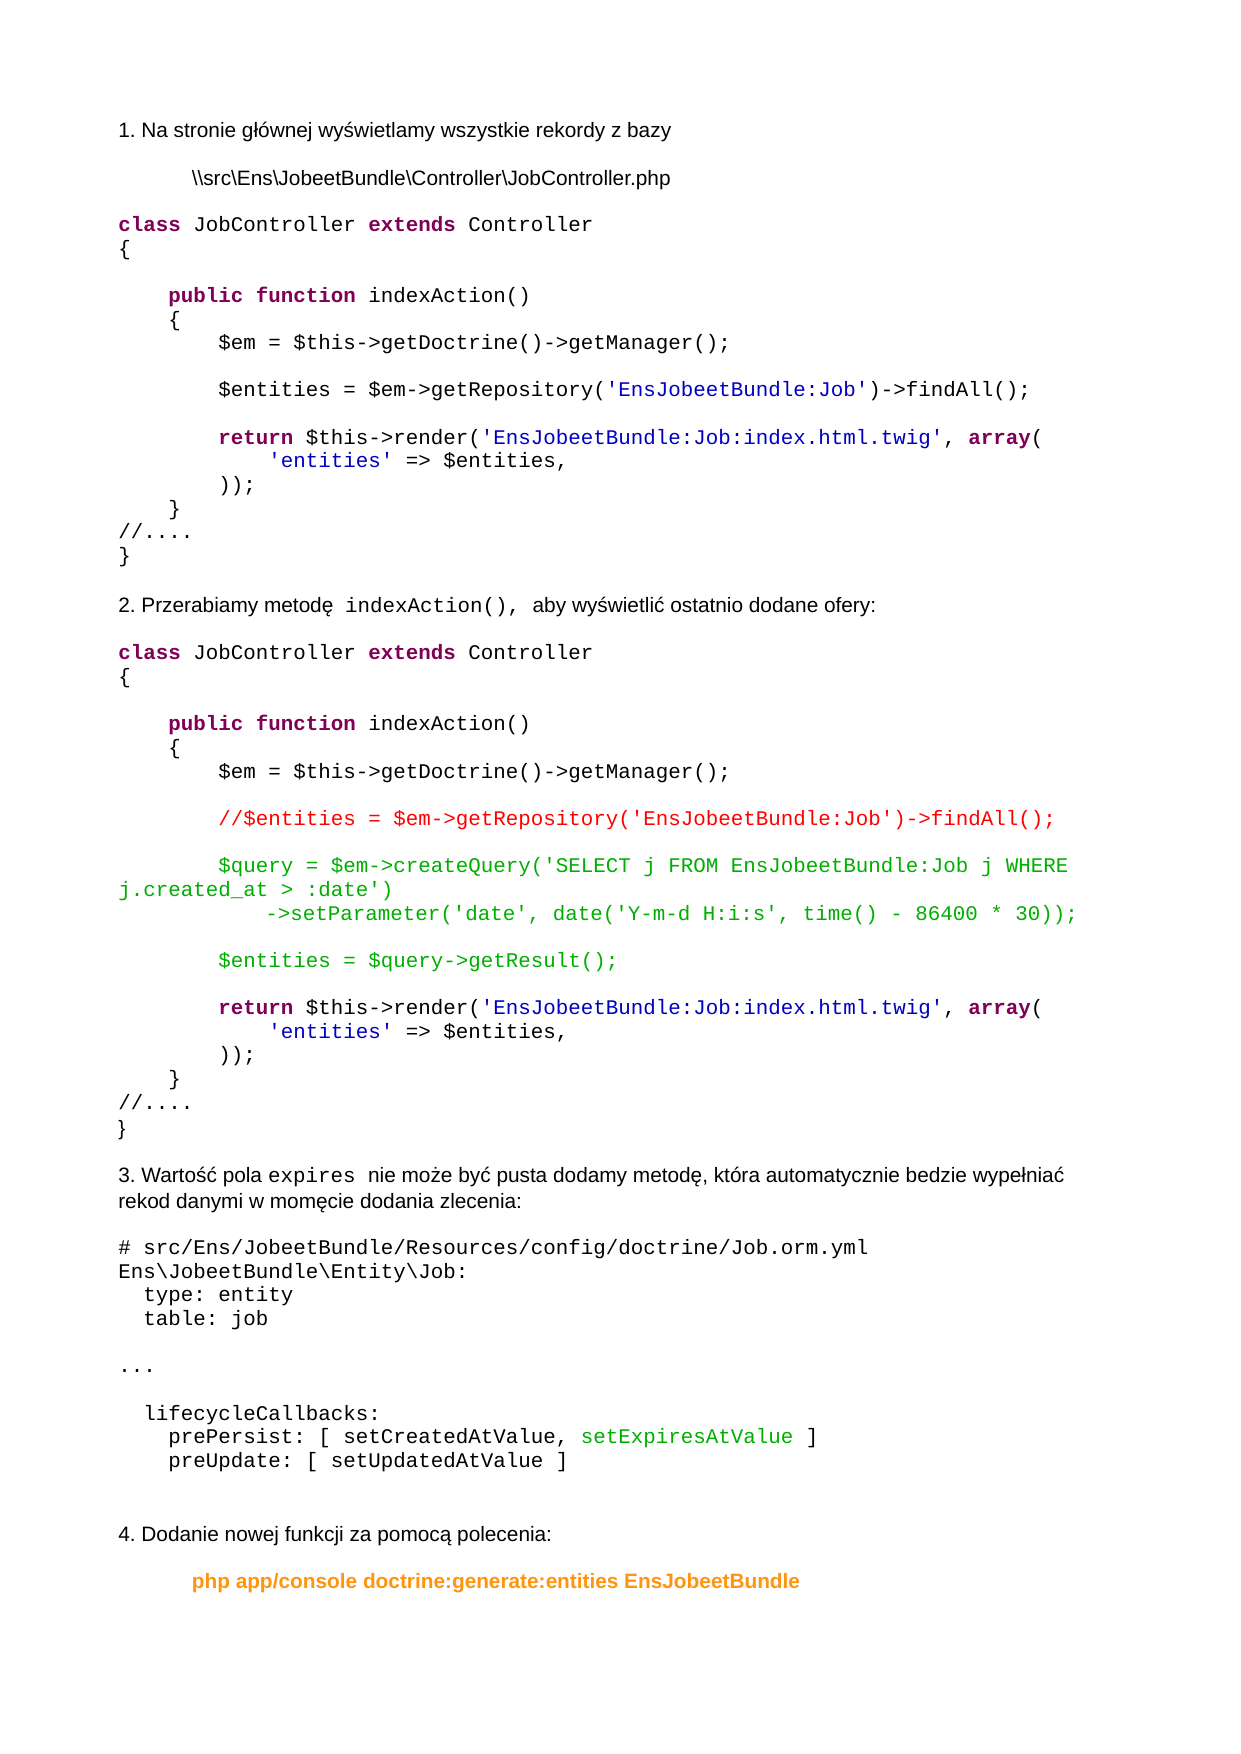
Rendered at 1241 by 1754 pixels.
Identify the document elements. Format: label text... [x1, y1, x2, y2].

text ->setParameter('date', date('Y-m-d H:i:s', time() - 86400 * 30)); [118, 902, 1122, 926]
text \\src\Ens\JobeetBundle\Controller\JobController.php [118, 166, 1122, 190]
text } [118, 1068, 1122, 1092]
text type: entity [118, 1284, 1122, 1308]
text class JobController extends Controller [118, 214, 1122, 238]
text $entities = $query->getResult(); [118, 950, 1122, 973]
text prePersist: [ setCreatedAtValue, setExpiresAtValue ] [118, 1426, 1122, 1450]
text $entities = $em->getRepository('EnsJobeetBundle:Job')->findAll(); [118, 379, 1122, 403]
text preUpdate: [ setUpdatedAtValue ] [118, 1450, 1122, 1473]
text //.... [118, 521, 1122, 545]
text return $this->render('EnsJobeetBundle:Job:index.html.twig', array( [118, 427, 1122, 450]
text )); [118, 1044, 1122, 1068]
text 1. Na stronie głównej wyświetlamy wszystkie rekordy z bazy [118, 118, 1122, 142]
text table: job [118, 1308, 1122, 1332]
text { [118, 238, 1122, 261]
text 3. Wartość pola expires nie może być pusta dodamy metodę, która automatycznie bedzie wypełniać rekod danymi w momęcie dodania zlecenia: [118, 1163, 1122, 1213]
text public function indexAction() [118, 285, 1122, 308]
text { [118, 308, 1122, 332]
text # src/Ens/JobeetBundle/Resources/config/doctrine/Job.orm.yml [118, 1237, 1122, 1261]
text 2. Przerabiamy metodę indexAction(), aby wyświetlić ostatnio dodane ofery: [118, 593, 1122, 618]
text $query = $em->createQuery('SELECT j FROM EnsJobeetBundle:Job j WHERE j.created_at > :date') [118, 855, 1122, 902]
text { [118, 737, 1122, 761]
text } [118, 545, 1122, 569]
text } [118, 1115, 1122, 1139]
text class JobController extends Controller [118, 642, 1122, 666]
text php app/console doctrine:generate:entities EnsJobeetBundle [118, 1569, 1122, 1593]
text //.... [118, 1092, 1122, 1115]
text public function indexAction() [118, 713, 1122, 737]
text $em = $this->getDoctrine()->getManager(); [118, 332, 1122, 356]
text 'entities' => $entities, [118, 1021, 1122, 1044]
text { [118, 666, 1122, 690]
text Ens\JobeetBundle\Entity\Job: [118, 1261, 1122, 1284]
text 'entities' => $entities, [118, 450, 1122, 474]
text } [118, 498, 1122, 521]
text //$entities = $em->getRepository('EnsJobeetBundle:Job')->findAll(); [118, 808, 1122, 832]
text )); [118, 474, 1122, 498]
text $em = $this->getDoctrine()->getManager(); [118, 761, 1122, 784]
text return $this->render('EnsJobeetBundle:Job:index.html.twig', array( [118, 997, 1122, 1021]
text ... [118, 1355, 1122, 1379]
text lifecycleCallbacks: [118, 1402, 1122, 1426]
text 4. Dodanie nowej funkcji za pomocą polecenia: [118, 1521, 1122, 1545]
